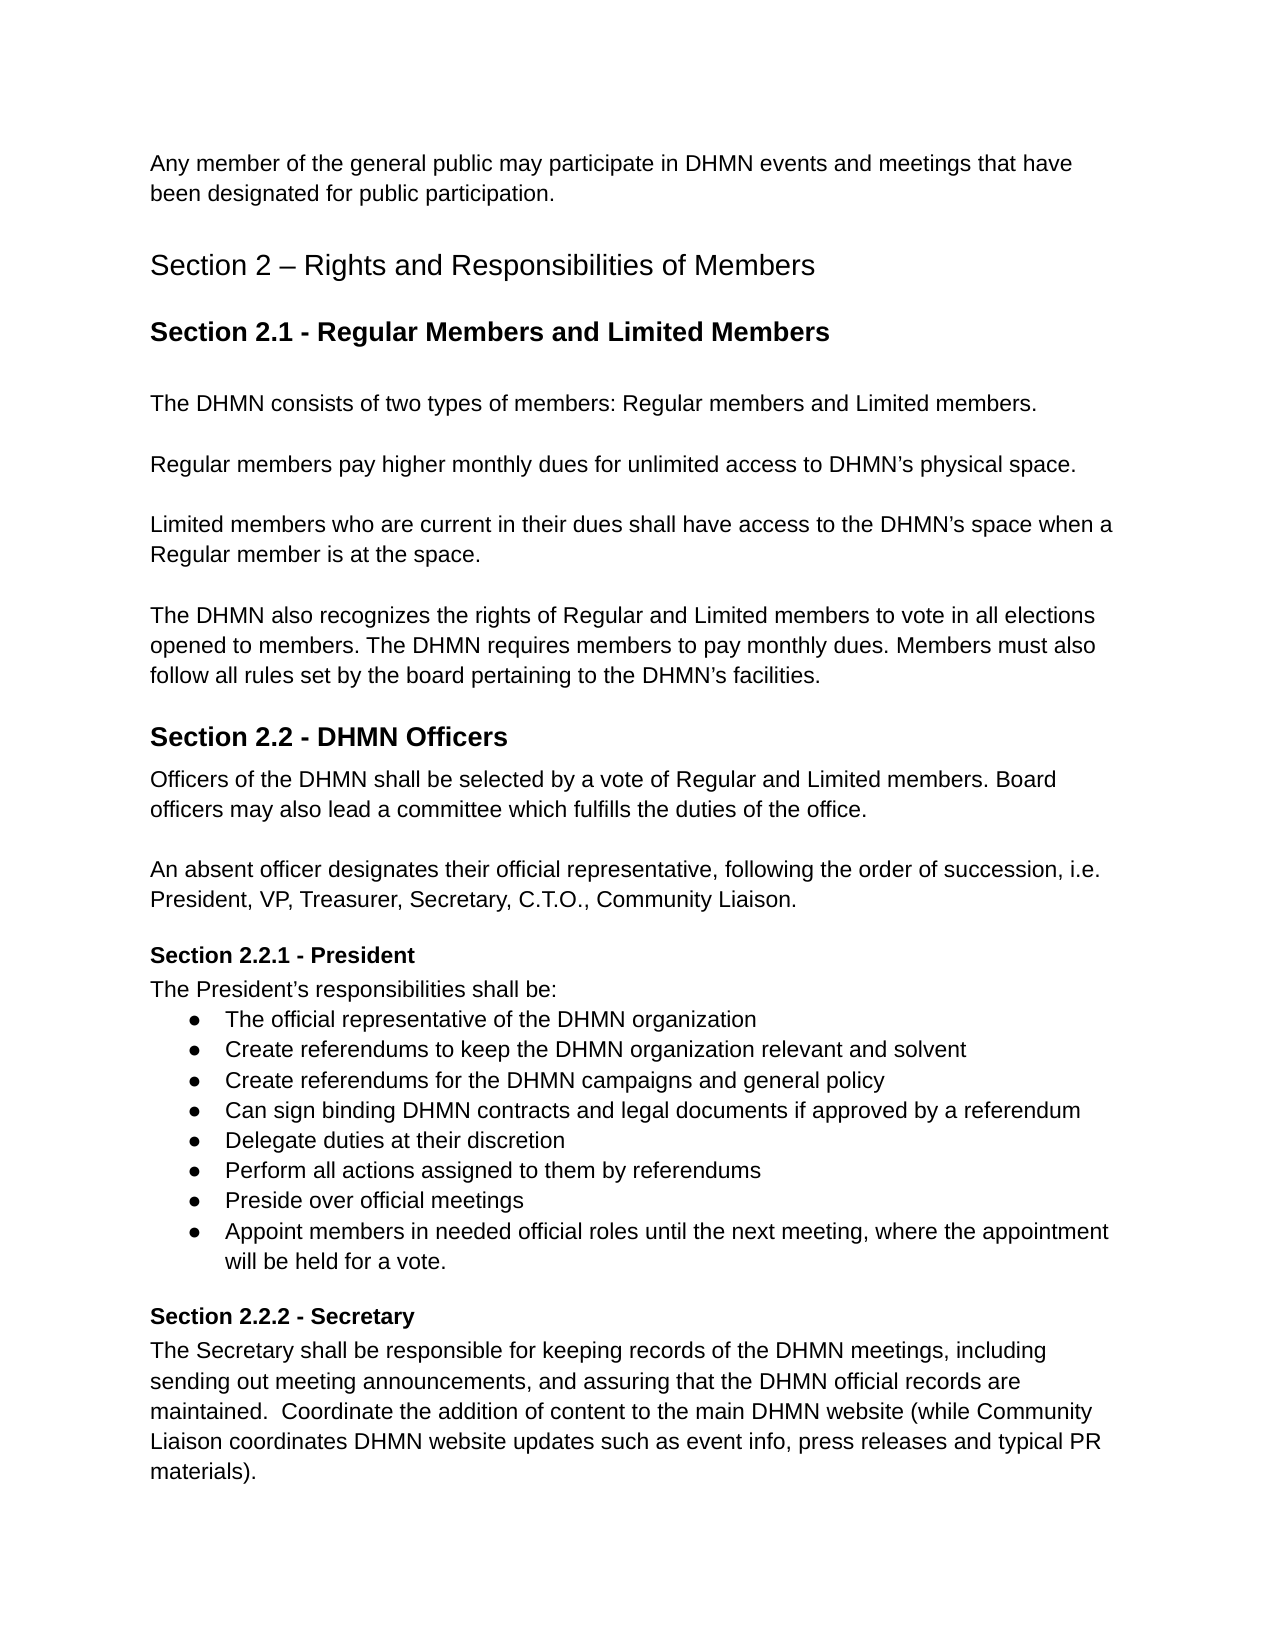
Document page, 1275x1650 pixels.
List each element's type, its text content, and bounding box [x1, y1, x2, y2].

subtitle Section 2.2.1 - President [150, 942, 1125, 968]
list Create referendums to keep the DHMN organization relevant and solvent [225, 1036, 1125, 1063]
list Can sign binding DHMN contracts and legal documents if approved by a referendum [225, 1097, 1125, 1123]
text The President’s responsibilities shall be: [150, 976, 1125, 1002]
subtitle Section 2.1 - Regular Members and Limited Members [150, 316, 1125, 347]
list Delegate duties at their discretion [225, 1127, 1125, 1153]
subtitle Section 2.2 - DHMN Officers [150, 721, 1125, 753]
list The official representative of the DHMN organization [225, 1006, 1125, 1033]
subtitle Section 2.2.2 - Secretary [150, 1303, 1125, 1329]
text Regular members pay higher monthly dues for unlimited access to DHMN’s physical space. [150, 451, 1125, 477]
list Create referendums for the DHMN campaigns and general policy [225, 1067, 1125, 1093]
list Preside over official meetings [187, 1187, 1125, 1214]
text Limited members who are current in their dues shall have access to the DHMN’s space when a Regular member is at the space. [150, 511, 1125, 567]
text The Secretary shall be responsible for keeping records of the DHMN meetings, including sending out meeting announcements, and assuring that the DHMN official records are maintained. Coordinate the addition of content to the main DHMN website (while Community Liaison coordinates DHMN website updates such as event info, press releases and typical PR materials). [150, 1337, 1125, 1485]
text Officers of the DHMN shall be selected by a vote of Regular and Limited members. Board officers may also lead a committee which fulfills the duties of the office. [150, 766, 1125, 822]
subtitle Section 2 – Rights and Responsibilities of Members [150, 248, 1125, 281]
list Perform all actions assigned to them by referendums [225, 1157, 1125, 1184]
text The DHMN also recognizes the rights of Regular and Limited members to vote in all elections opened to members. The DHMN requires members to pay monthly dues. Members must also follow all rules set by the board pertaining to the DHMN’s facilities. [150, 602, 1125, 688]
list Appoint members in needed official roles until the next meeting, where the appointment will be held for a vote. [187, 1218, 1125, 1274]
text Any member of the general public may participate in DHMN events and meetings that have been designated for public participation. [150, 150, 1125, 207]
text An absent officer designates their official representative, following the order of succession, i.e. President, VP, Treasurer, Secretary, C.T.O., Community Liaison. [150, 856, 1125, 913]
text The DHMN consists of two types of members: Regular members and Limited members. [150, 390, 1125, 416]
